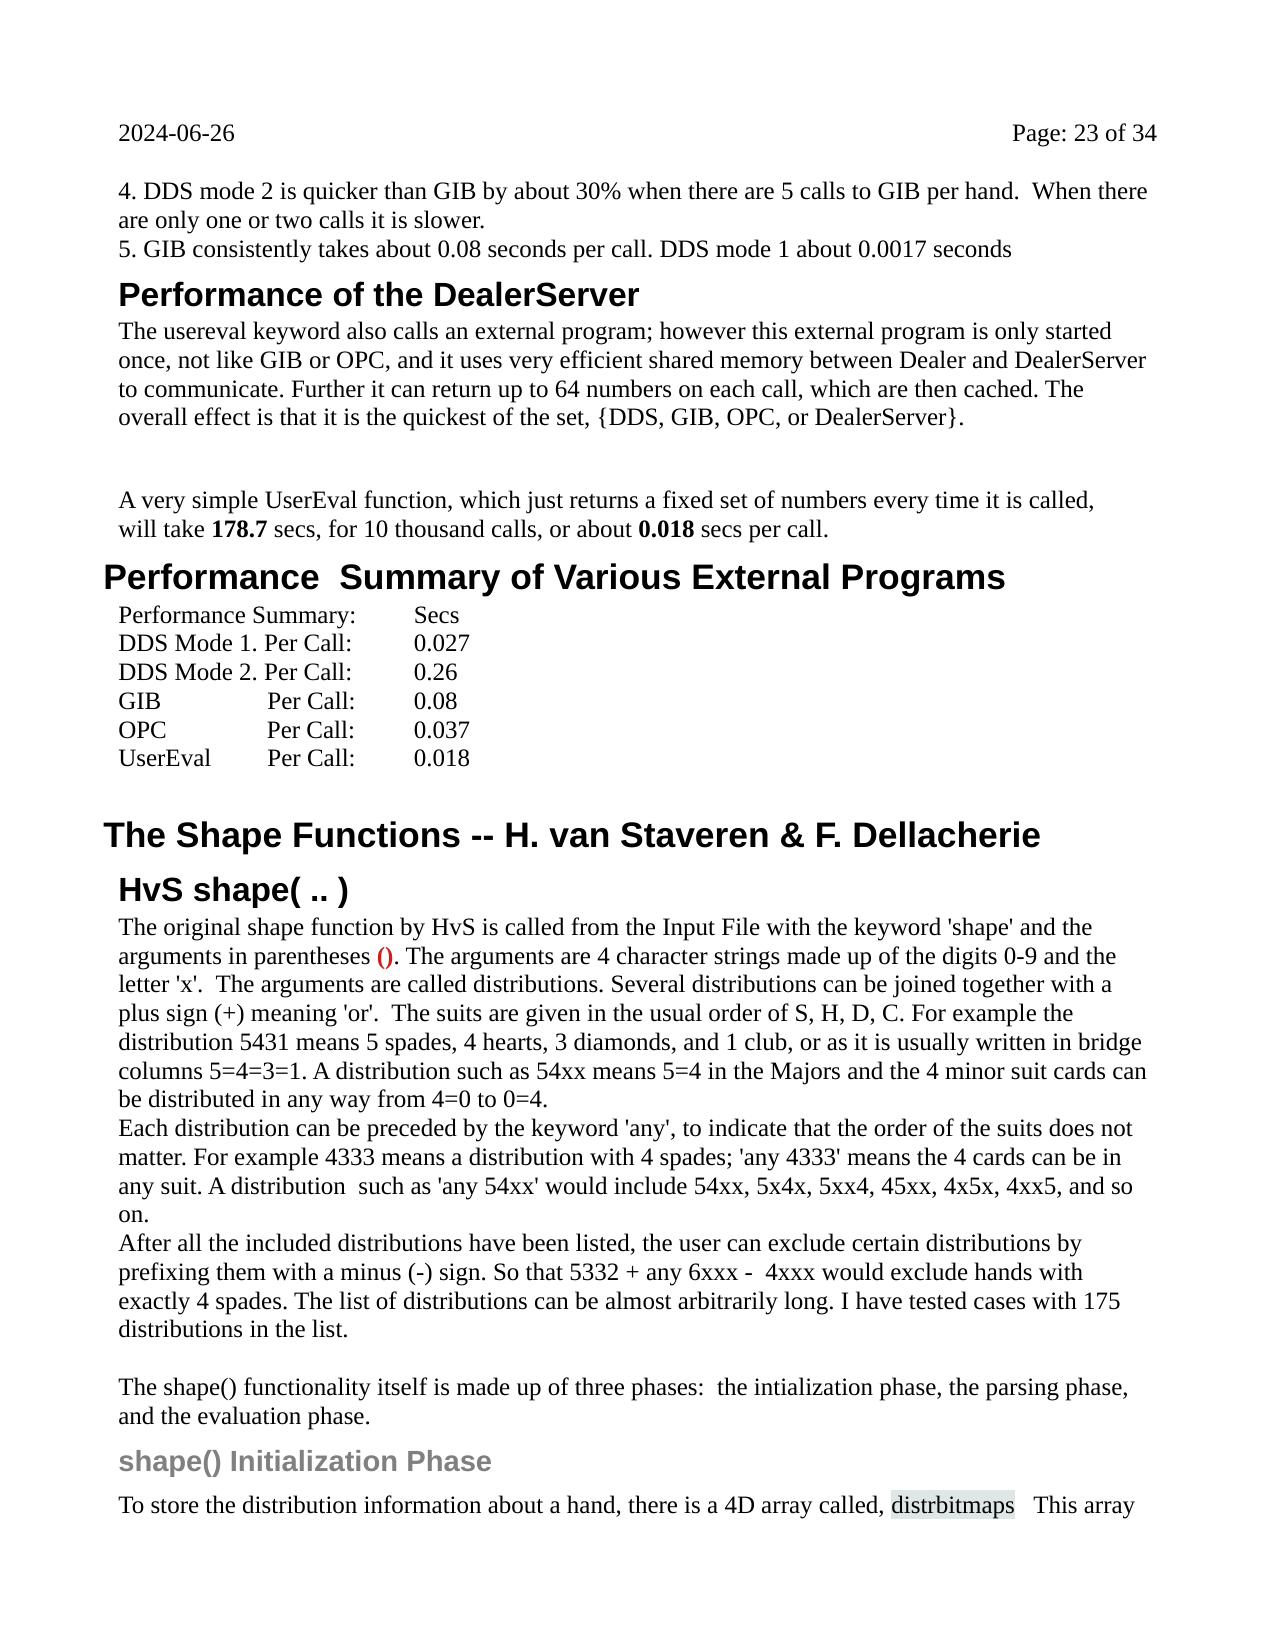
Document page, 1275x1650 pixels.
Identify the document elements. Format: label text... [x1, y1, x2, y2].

text Each distribution can be preceded by the keyword 'any', to indicate that the order of the suits does not matter. For example 4333 means a distribution with 4 spades; 'any 4333' means the 4 cards can be in any suit. A distribution such as 'any 54xx' would include 54xx, 5x4x, 5xx4, 45xx, 4x5x, 4xx5, and so on. [118, 1113, 1157, 1228]
subtitle HvS shape( .. ) [118, 870, 1157, 909]
text GIB Per Call: 0.08 [118, 686, 1157, 715]
text 4. DDS mode 2 is quicker than GIB by about 30% when there are 5 calls to GIB per hand. When there are only one or two calls it is slower. [118, 176, 1157, 234]
text UserEval Per Call: 0.018 [118, 743, 1157, 772]
text 5. GIB consistently takes about 0.08 seconds per call. DDS mode 1 about 0.0017 seconds [118, 234, 1157, 263]
subtitle The Shape Functions -- H. van Staveren & F. Dellacherie [103, 814, 1157, 855]
subtitle Performance of the DealerServer [118, 274, 1157, 313]
text The shape() functionality itself is made up of three phases: the intialization phase, the parsing phase, and the evaluation phase. [118, 1372, 1157, 1429]
text The usereval keyword also calls an external program; however this external program is only started once, not like GIB or OPC, and it uses very efficient shared memory between Dealer and DealerServer to communicate. Further it can return up to 64 numbers on each call, which are then cached. The overall effect is that it is the quickest of the set, {DDS, GIB, OPC, or DealerServer}. [118, 316, 1157, 431]
text DDS Mode 2. Per Call: 0.26 [118, 657, 1157, 686]
text DDS Mode 1. Per Call: 0.027 [118, 628, 1157, 657]
text The original shape function by HvS is called from the Input File with the keyword 'shape' and the arguments in parentheses (). The arguments are 4 character strings made up of the digits 0-9 and the letter 'x'. The arguments are called distributions. Several distributions can be joined together with a plus sign (+) meaning 'or'. The suits are given in the usual order of S, H, D, C. For example the distribution 5431 means 5 spades, 4 hearts, 3 diamonds, and 1 club, or as it is usually written in bridge columns 5=4=3=1. A distribution such as 54xx means 5=4 in the Majors and the 4 minor suit cards can be distributed in any way from 4=0 to 0=4. [118, 912, 1157, 1113]
subtitle Performance Summary of Various External Programs [103, 556, 1157, 597]
text will take 178.7 secs, for 10 thousand calls, or about 0.018 secs per call. [118, 514, 1157, 542]
text OPC Per Call: 0.037 [118, 715, 1157, 743]
text After all the included distributions have been listed, the user can exclude certain distributions by prefixing them with a minus (-) sign. So that 5332 + any 6xxx - 4xxx would exclude hands with exactly 4 spades. The list of distributions can be almost arbitrarily long. I have tested cases with 175 distributions in the list. [118, 1228, 1157, 1343]
subtitle shape() Initialization Phase [118, 1444, 1157, 1478]
text Performance Summary: Secs [118, 600, 1157, 628]
text To store the distribution information about a hand, there is a 4D array called, distrbitmaps This array [118, 1490, 1157, 1519]
text A very simple UserEval function, which just returns a fixed set of numbers every time it is called, [118, 485, 1157, 514]
